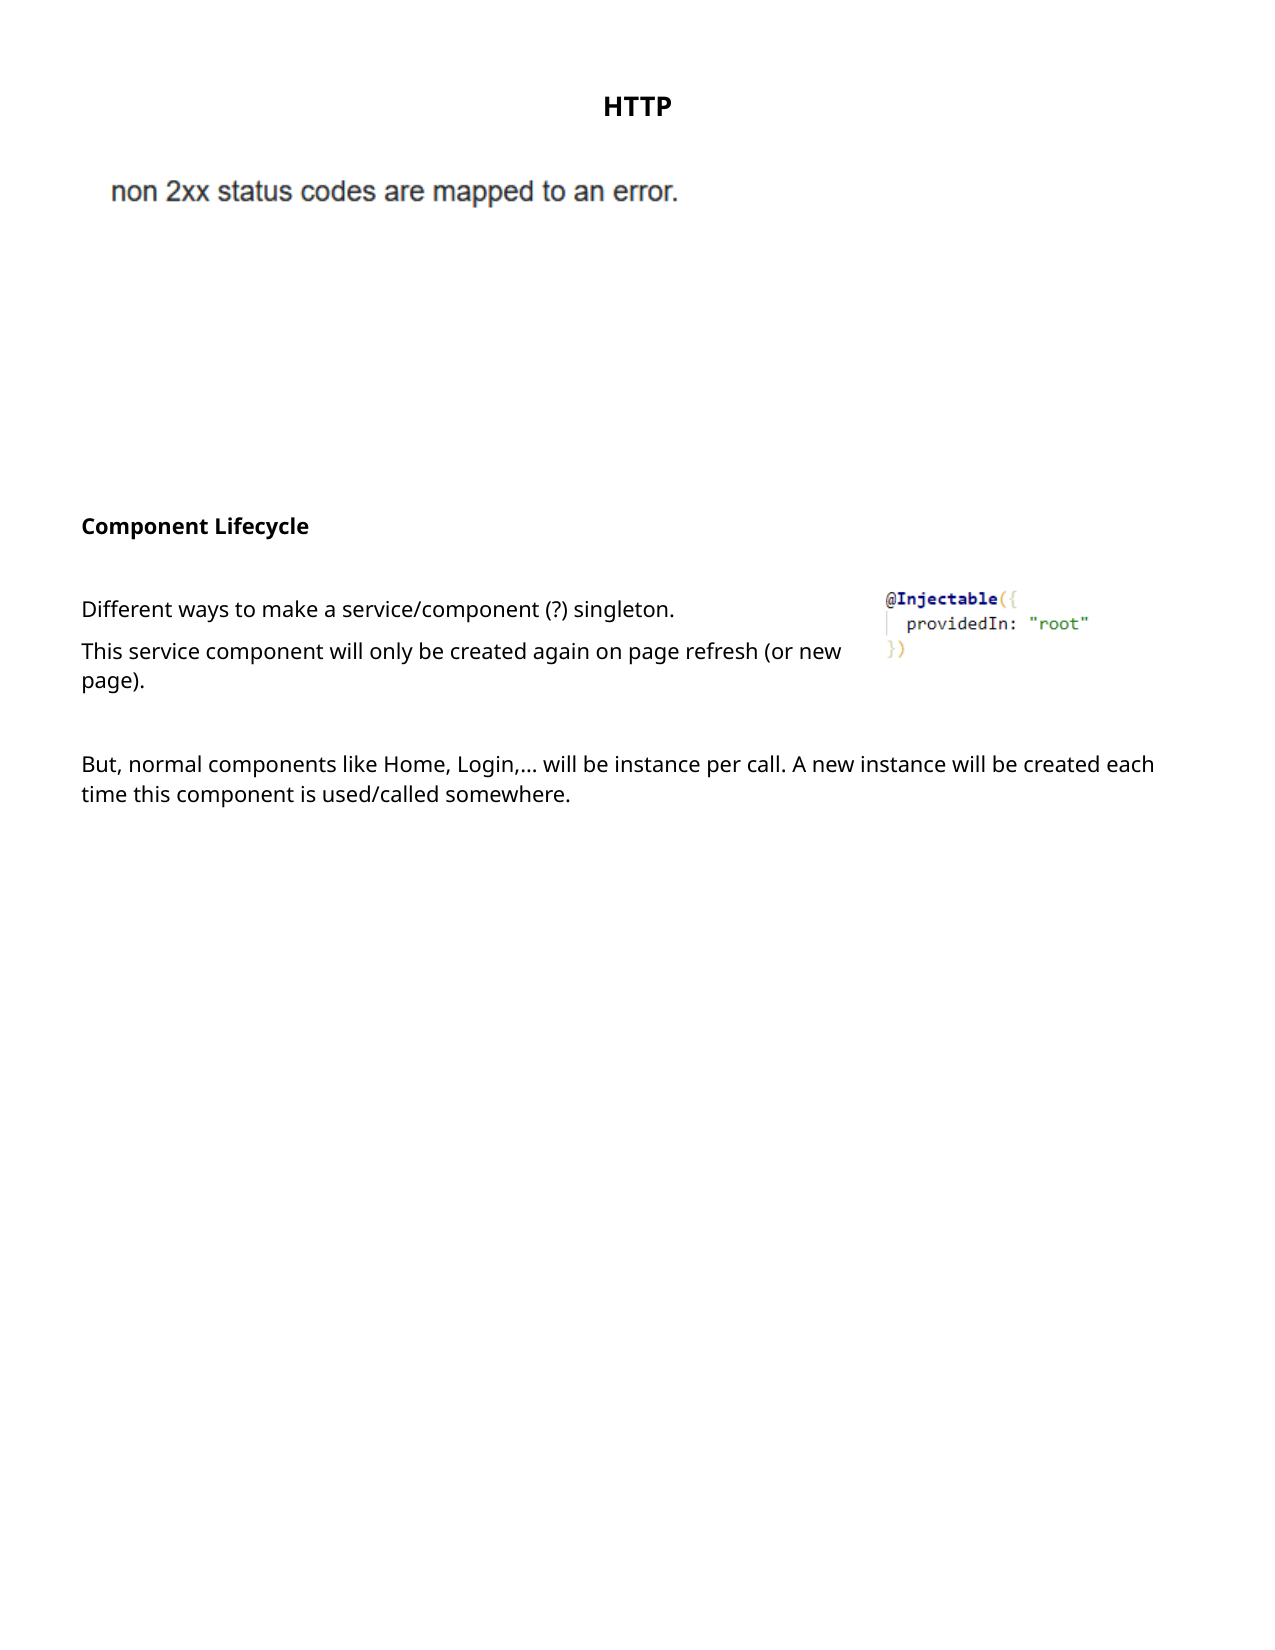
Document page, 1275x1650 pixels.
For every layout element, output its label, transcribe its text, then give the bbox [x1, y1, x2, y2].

text But, normal components like Home, Login,… will be instance per call. A new instance will be created each time this component is used/called somewhere. [81, 749, 1194, 808]
text [1092, 594, 1194, 624]
text HTTP [81, 87, 1194, 124]
text Component Lifecycle [81, 511, 1194, 541]
picture [105, 171, 683, 211]
picture [880, 586, 1092, 663]
text Different ways to make a service/component (?) singleton. [81, 594, 880, 624]
text This service component will only be created again on page refresh (or new page). [81, 636, 1194, 695]
